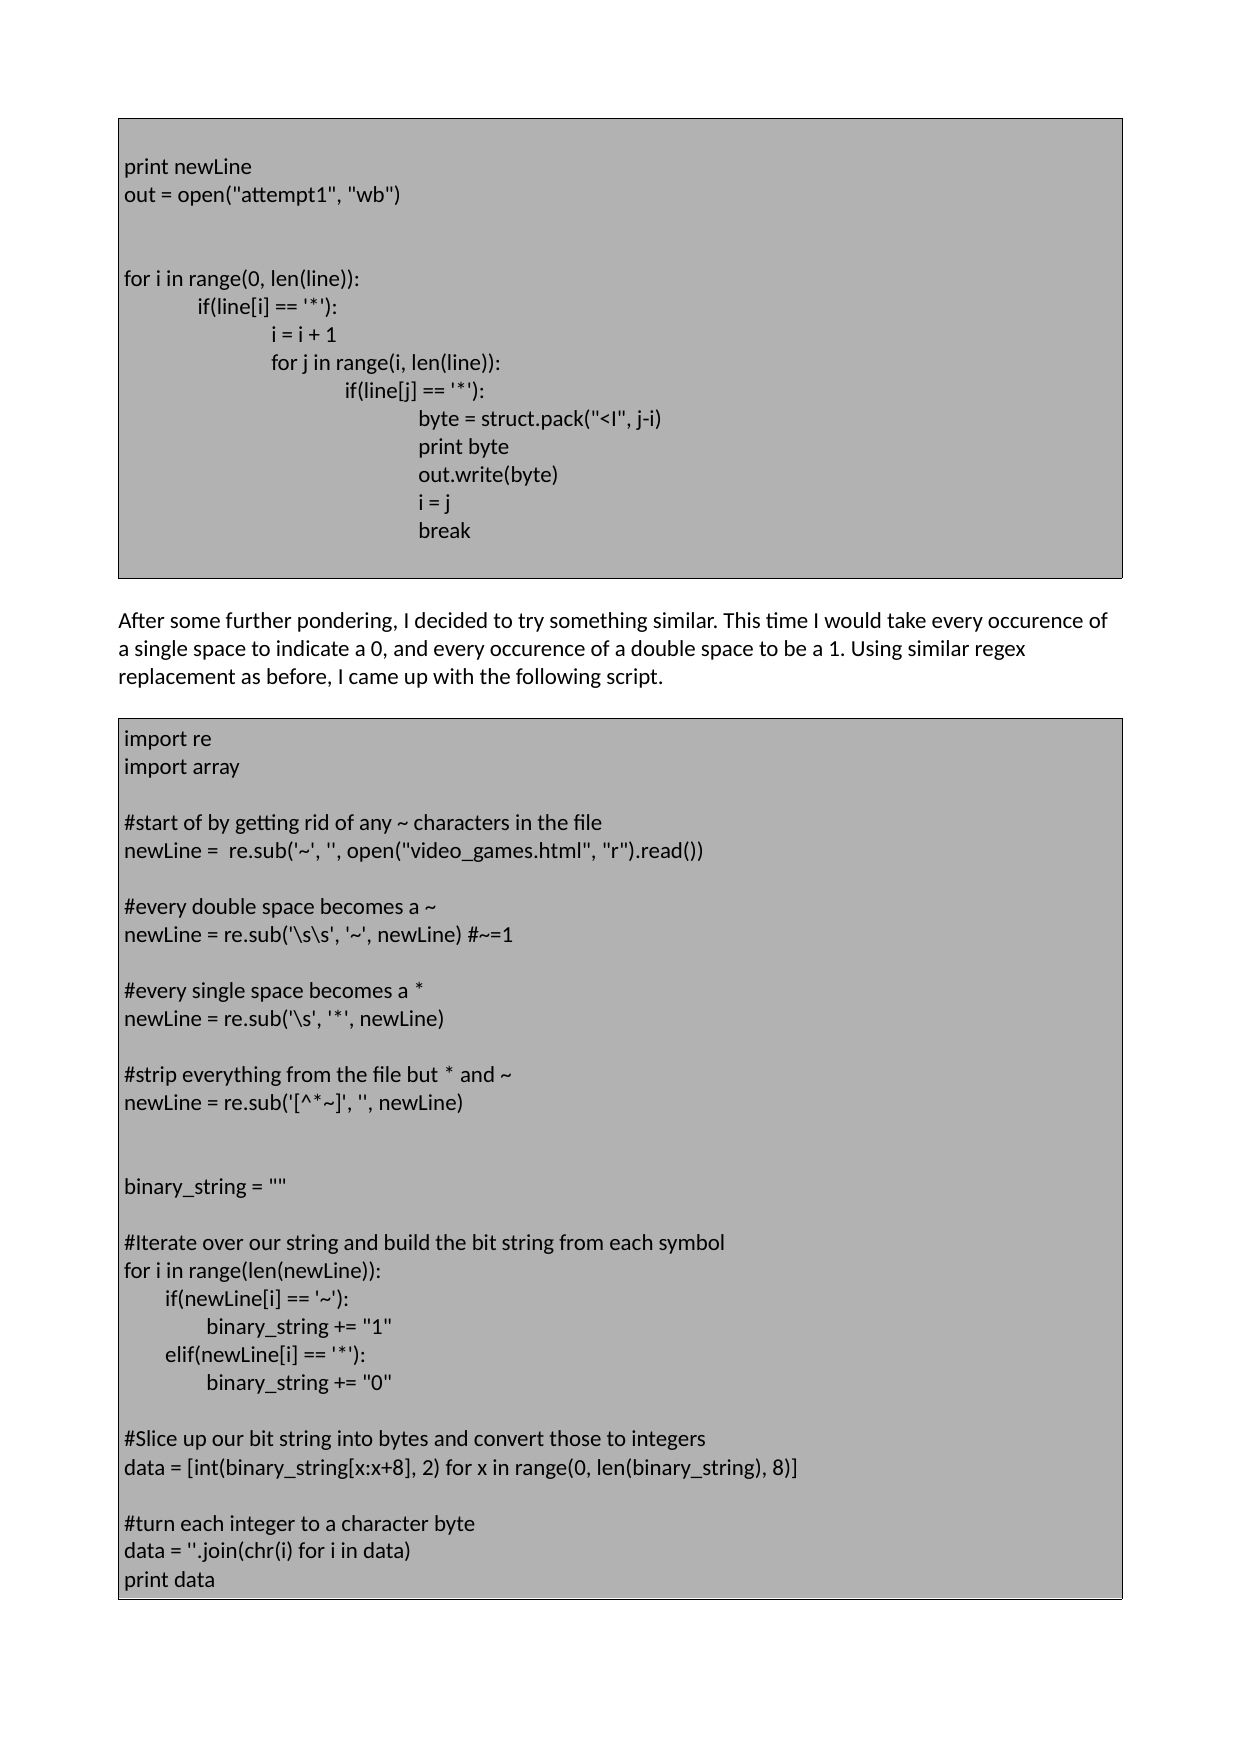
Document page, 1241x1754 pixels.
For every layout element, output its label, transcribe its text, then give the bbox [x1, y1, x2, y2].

table_header import re import array #start of by getting rid of any ~ characters in the file newLine = re.sub('~', '', open("video_games.html", "r").read()) #every double space becomes a ~ newLine = re.sub('\s\s', '~', newLine) #~=1 #every single space becomes a * newLine = re.sub('\s', '*', newLine) #strip everything from the file but * and ~ newLine = re.sub('[^*~]', '', newLine) binary_string = "" #Iterate over our string and build the bit string from each symbol for i in range(len(newLine)): if(newLine[i] == '~'): binary_string += "1" elif(newLine[i] == '*'): binary_string += "0" #Slice up our bit string into bytes and convert those to integers data = [int(binary_string[x:x+8], 2) for x in range(0, len(binary_string), 8)] #turn each integer to a character byte data = ''.join(chr(i) for i in data) print data [119, 719, 1122, 1598]
table_header print newLine out = open("attempt1", "wb") for i in range(0, len(line)): if(line[i] == '*'): i = i + 1 for j in range(i, len(line)): if(line[j] == '*'): byte = struct.pack("<I", j-i) print byte out.write(byte) i = j break [119, 119, 1122, 578]
text After some further pondering, I decided to try something similar. This time I would take every occurence of a single space to indicate a 0, and every occurence of a double space to be a 1. Using similar regex replacement as before, I came up with the following script. [118, 606, 1122, 690]
